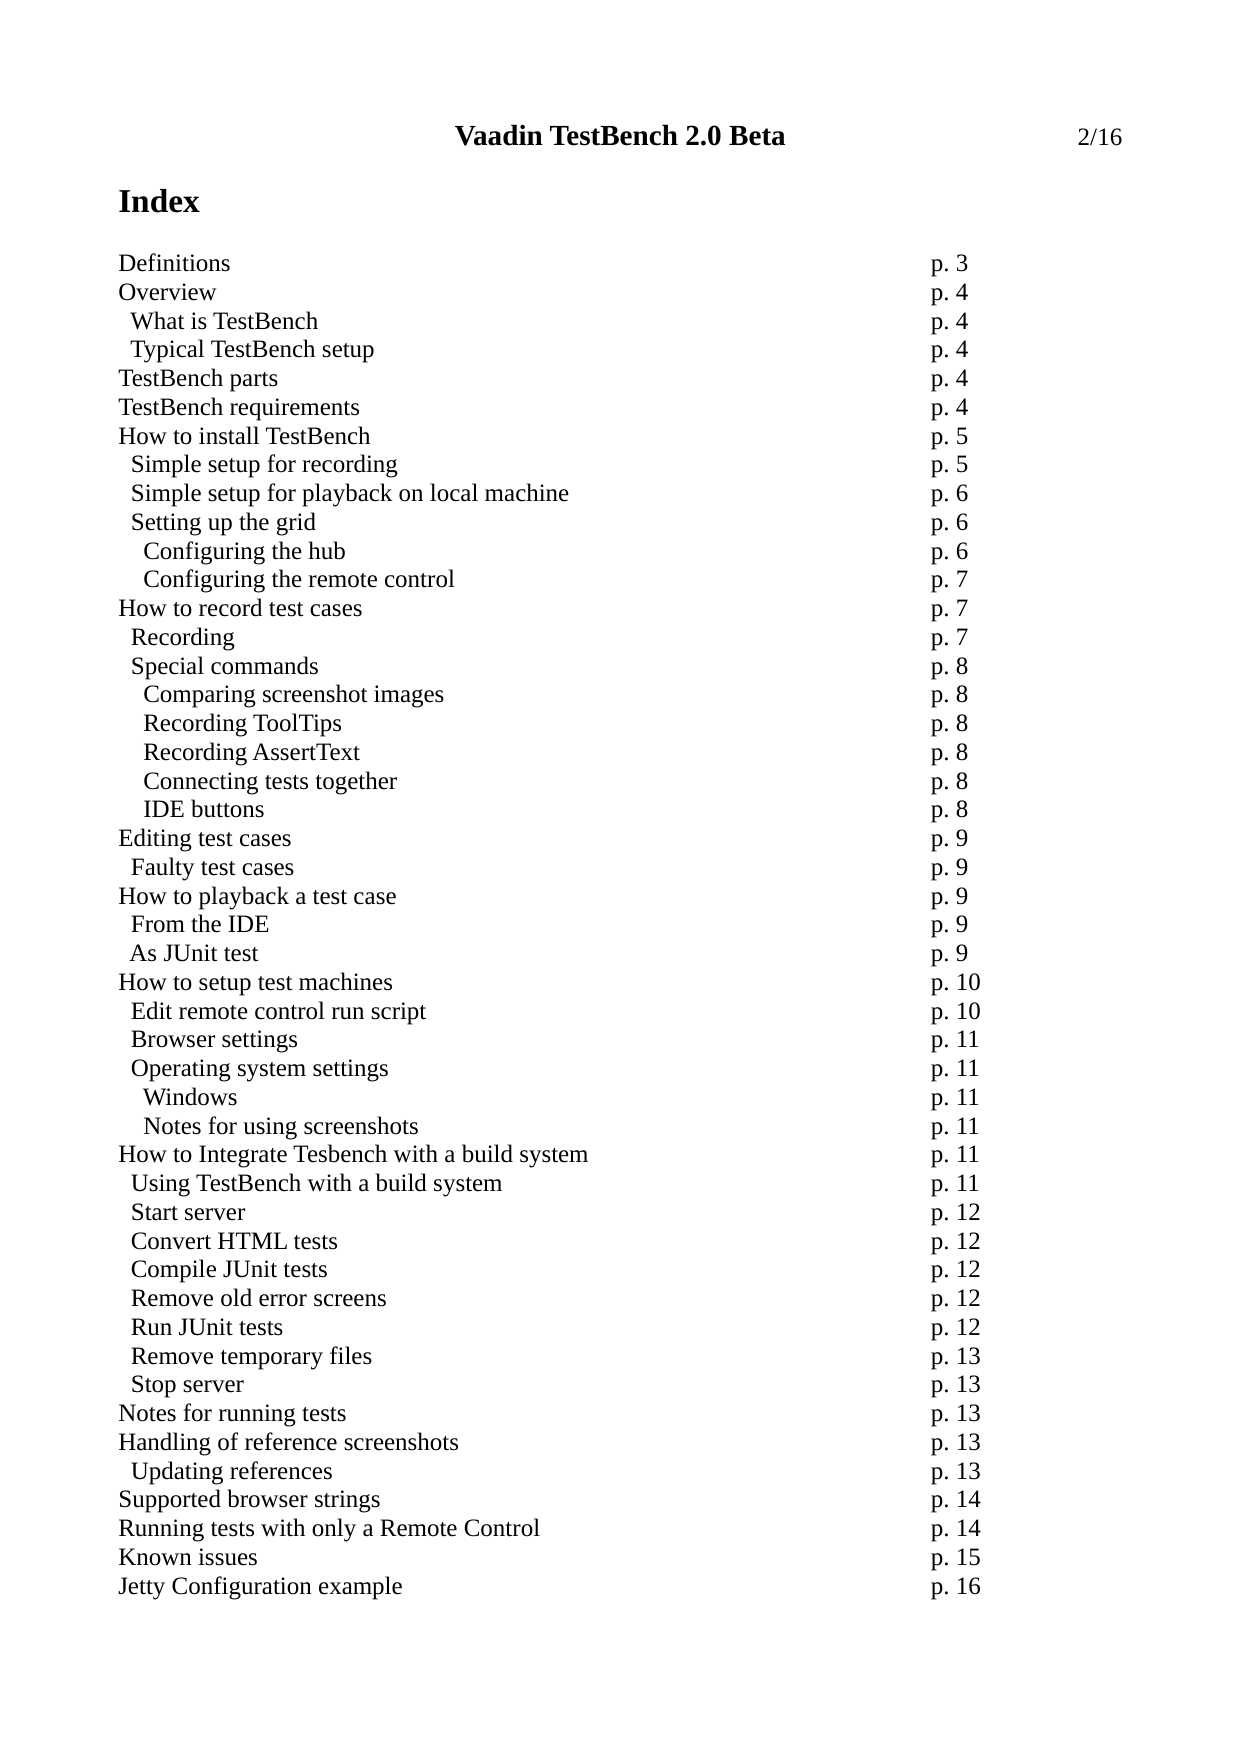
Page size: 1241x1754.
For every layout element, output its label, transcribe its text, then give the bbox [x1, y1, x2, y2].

text Recording AssertText p. 8 [118, 737, 1122, 766]
text Recording p. 7 [118, 622, 1122, 651]
text Known issues p. 15 [118, 1542, 1122, 1571]
text Recording ToolTips p. 8 [118, 708, 1122, 737]
text Handling of reference screenshots p. 13 [118, 1427, 1122, 1456]
text How to setup test machines p. 10 [118, 967, 1122, 996]
text Overview p. 4 [118, 277, 1122, 306]
text TestBench parts p. 4 [118, 363, 1122, 392]
text Jetty Configuration example p. 16 [118, 1571, 1122, 1599]
text IDE buttons p. 8 [118, 794, 1122, 823]
text Compile JUnit tests p. 12 [118, 1254, 1122, 1283]
text Convert HTML tests p. 12 [118, 1226, 1122, 1254]
text How to install TestBench p. 5 [118, 421, 1122, 449]
text Stop server p. 13 [118, 1369, 1122, 1398]
text Editing test cases p. 9 [118, 823, 1122, 852]
text Remove temporary files p. 13 [118, 1341, 1122, 1369]
text Faulty test cases p. 9 [118, 852, 1122, 881]
text Setting up the grid p. 6 [118, 507, 1122, 536]
text How to Integrate Tesbench with a build system p. 11 [118, 1139, 1122, 1168]
text Notes for running tests p. 13 [118, 1398, 1122, 1427]
text Using TestBench with a build system p. 11 [118, 1168, 1122, 1197]
text Connecting tests together p. 8 [118, 766, 1122, 794]
text How to record test cases p. 7 [118, 593, 1122, 622]
text Index [118, 181, 1122, 219]
text Start server p. 12 [118, 1197, 1122, 1226]
text What is TestBench p. 4 [118, 306, 1122, 334]
text Typical TestBench setup p. 4 [118, 334, 1122, 363]
text Configuring the remote control p. 7 [118, 564, 1122, 593]
text Windows p. 11 [118, 1082, 1122, 1111]
text Supported browser strings p. 14 [118, 1484, 1122, 1513]
text Run JUnit tests p. 12 [118, 1312, 1122, 1341]
text Notes for using screenshots p. 11 [118, 1111, 1122, 1139]
text Configuring the hub p. 6 [118, 536, 1122, 564]
text Definitions p. 3 [118, 248, 1122, 277]
text Remove old error screens p. 12 [118, 1283, 1122, 1312]
text Operating system settings p. 11 [118, 1053, 1122, 1082]
text Simple setup for playback on local machine p. 6 [118, 478, 1122, 507]
text Browser settings p. 11 [118, 1024, 1122, 1053]
text Comparing screenshot images p. 8 [118, 679, 1122, 708]
text As JUnit test p. 9 [118, 938, 1122, 967]
text Simple setup for recording p. 5 [118, 449, 1122, 478]
text Running tests with only a Remote Control p. 14 [118, 1513, 1122, 1542]
text Edit remote control run script p. 10 [118, 996, 1122, 1024]
text Special commands p. 8 [118, 651, 1122, 679]
text How to playback a test case p. 9 [118, 881, 1122, 909]
text From the IDE p. 9 [118, 909, 1122, 938]
text Updating references p. 13 [118, 1456, 1122, 1484]
text TestBench requirements p. 4 [118, 392, 1122, 421]
